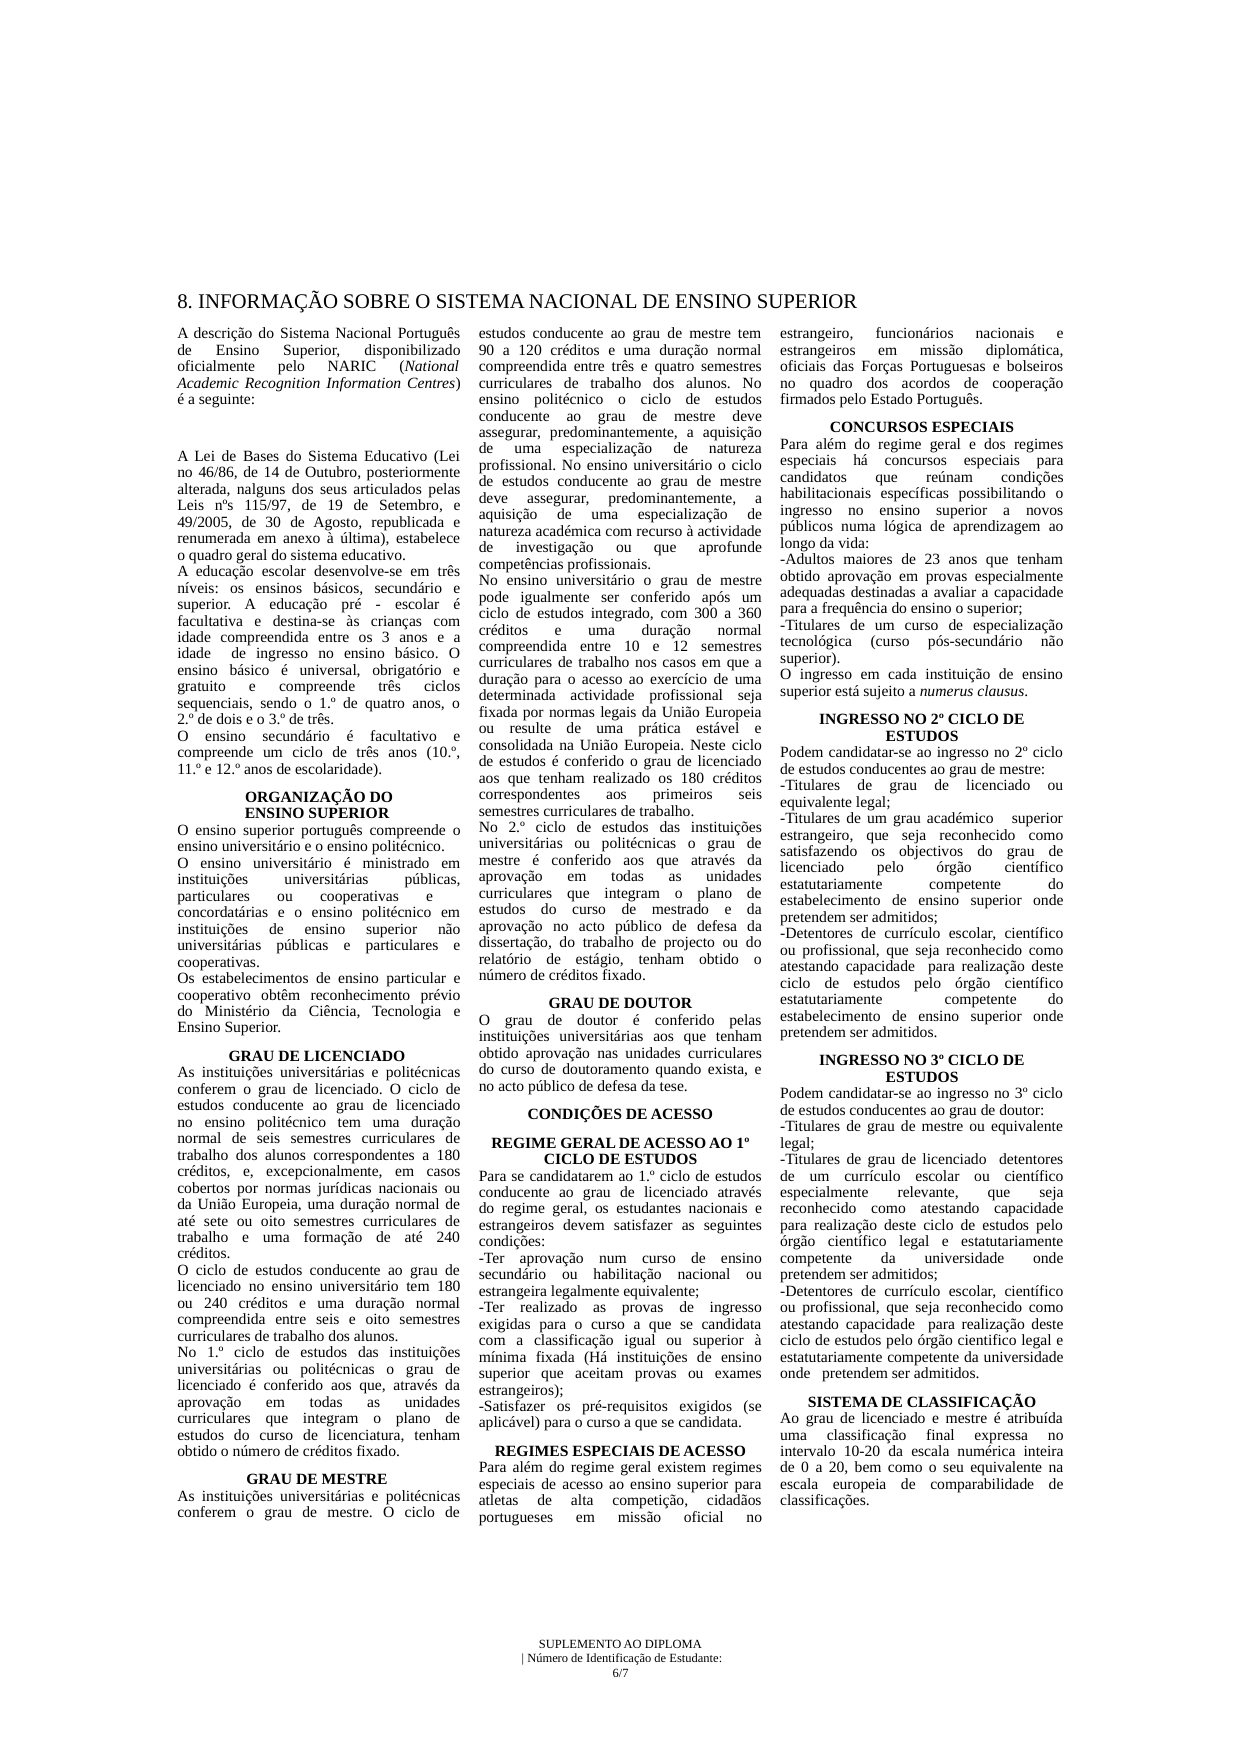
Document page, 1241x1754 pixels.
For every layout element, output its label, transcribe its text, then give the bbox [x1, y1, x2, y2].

text O ingresso em cada instituição de ensino superior está sujeito a numerus clausus. [780, 667, 1063, 699]
text REGIMES ESPECIAIS DE ACESSO [478, 1443, 762, 1460]
text GRAU DE DOUTOR [478, 996, 762, 1012]
text ENSINO SUPERIOR [177, 806, 461, 822]
text As instituições universitárias e politécnicas conferem o grau de licenciado. O ciclo de estudos conducente ao grau de licenciado no ensino politécnico tem uma duração normal de seis semestres curriculares de trabalho dos alunos correspondentes a 180 créditos, e, excepcionalmente, em casos cobertos por normas jurídicas nacionais ou da União Europeia, uma duração normal de até sete ou oito semestres curriculares de trabalho e uma formação de até 240 créditos. [177, 1065, 461, 1262]
text O grau de doutor é conferido pelas instituições universitárias aos que tenham obtido aprovação nas unidades curriculares do curso de doutoramento quando exista, e no acto público de defesa da tese. [478, 1012, 762, 1094]
text Os estabelecimentos de ensino particular e cooperativo obtêm reconhecimento prévio do Ministério da Ciência, Tecnologia e Ensino Superior. [177, 970, 461, 1036]
text estudos conducente ao grau de mestre tem 90 a 120 créditos e uma duração normal compreendida entre três e quatro semestres curriculares de trabalho dos alunos. No ensino politécnico o ciclo de estudos conducente ao grau de mestre deve assegurar, predominantemente, a aquisição de uma especialização de natureza profissional. No ensino universitário o ciclo de estudos conducente ao grau de mestre deve assegurar, predominantemente, a aquisição de uma especialização de natureza académica com recurso à actividade de investigação ou que aprofunde competências profissionais. [478, 326, 762, 572]
text O ensino secundário é facultativo e compreende um ciclo de três anos (10.º, 11.º e 12.º anos de escolaridade). [177, 728, 461, 777]
text -Satisfazer os pré-requisitos exigidos (se aplicável) para o curso a que se candidata. [478, 1398, 762, 1431]
text -Titulares de grau de licenciado ou equivalente legal; [780, 777, 1063, 810]
text CONCURSOS ESPECIAIS [780, 420, 1063, 436]
text SISTEMA DE CLASSIFICAÇÃO [780, 1394, 1063, 1410]
text -Adultos maiores de 23 anos que tenham obtido aprovação em provas especialmente adequadas destinadas a avaliar a capacidade para a frequência do ensino o superior; [780, 551, 1063, 617]
text CICLO DE ESTUDOS [478, 1151, 762, 1168]
text -Ter realizado as provas de ingresso exigidas para o curso a que se candidata com a classificação igual ou superior à mínima fixada (Há instituições de ensino superior que aceitam provas ou exames estrangeiros); [478, 1299, 762, 1398]
text -Titulares de grau de licenciado detentores de um currículo escolar ou científico especialmente relevante, que seja reconhecido como atestando capacidade para realização deste ciclo de estudos pelo órgão científico legal e estatutariamente competente da universidade onde pretendem ser admitidos; [780, 1151, 1063, 1283]
text A educação escolar desenvolve-se em três níveis: os ensinos básicos, secundário e superior. A educação pré - escolar é facultativa e destina-se às crianças com idade compreendida entre os 3 anos e a idade de ingresso no ensino básico. O ensino básico é universal, obrigatório e gratuito e compreende três ciclos sequenciais, sendo o 1.º de quatro anos, o 2.º de dois e o 3.º de três. [177, 563, 461, 728]
text Para se candidatarem ao 1.º ciclo de estudos conducente ao grau de licenciado através do regime geral, os estudantes nacionais e estrangeiros devem satisfazer as seguintes condições: [478, 1168, 762, 1250]
text REGIME GERAL DE ACESSO AO 1º [478, 1135, 762, 1151]
text As instituições universitárias e politécnicas conferem o grau de mestre. O ciclo de [177, 1488, 461, 1521]
text -Ter aprovação num curso de ensino secundário ou habilitação nacional ou estrangeira legalmente equivalente; [478, 1250, 762, 1299]
text No 1.º ciclo de estudos das instituições universitárias ou politécnicas o grau de licenciado é conferido aos que, através da aprovação em todas as unidades curriculares que integram o plano de estudos do curso de licenciatura, tenham obtido o número de créditos fixado. [177, 1344, 461, 1460]
text Podem candidatar-se ao ingresso no 2º ciclo de estudos conducentes ao grau de mestre: [780, 744, 1063, 777]
text Ao grau de licenciado e mestre é atribuída uma classificação final expressa no intervalo 10-20 da escala numérica inteira de 0 a 20, bem como o seu equivalente na escala europeia de comparabilidade de classificações. [780, 1410, 1063, 1509]
text O ciclo de estudos conducente ao grau de licenciado no ensino universitário tem 180 ou 240 créditos e uma duração normal compreendida entre seis e oito semestres curriculares de trabalho dos alunos. [177, 1262, 461, 1344]
text -Titulares de um grau académico superior estrangeiro, que seja reconhecido como satisfazendo os objectivos do grau de licenciado pelo órgão científico estatutariamente competente do estabelecimento de ensino superior onde pretendem ser admitidos; [780, 810, 1063, 926]
text INGRESSO NO 3º CICLO DE [780, 1053, 1063, 1069]
text O ensino superior português compreende o ensino universitário e o ensino politécnico. [177, 822, 461, 855]
text -Titulares de grau de mestre ou equivalente legal; [780, 1118, 1063, 1151]
text estrangeiro, funcionários nacionais e estrangeiros em missão diplomática, oficiais das Forças Portuguesas e bolseiros no quadro dos acordos de cooperação firmados pelo Estado Português. [780, 326, 1063, 408]
text ESTUDOS [780, 1069, 1063, 1086]
text No ensino universitário o grau de mestre pode igualmente ser conferido após um ciclo de estudos integrado, com 300 a 360 créditos e uma duração normal compreendida entre 10 e 12 semestres curriculares de trabalho nos casos em que a duração para o acesso ao exercício de uma determinada actividade profissional seja fixada por normas legais da União Europeia ou resulte de uma prática estável e consolidada na União Europeia. Neste ciclo de estudos é conferido o grau de licenciado aos que tenham realizado os 180 créditos correspondentes aos primeiros seis semestres curriculares de trabalho. [478, 572, 762, 819]
text -Titulares de um curso de especialização tecnológica (curso pós-secundário não superior). [780, 617, 1063, 667]
text ESTUDOS [780, 728, 1063, 744]
text Para além do regime geral e dos regimes especiais há concursos especiais para candidatos que reúnam condições habilitacionais específicas possibilitando o ingresso no ensino superior a novos públicos numa lógica de aprendizagem ao longo da vida: [780, 436, 1063, 551]
text GRAU DE LICENCIADO [177, 1048, 461, 1065]
text O ensino universitário é ministrado em instituições universitárias públicas, particulares ou cooperativas e concordatárias e o ensino politécnico em instituições de ensino superior não universitárias públicas e particulares e cooperativas. [177, 855, 461, 970]
text -Detentores de currículo escolar, científico ou profissional, que seja reconhecido como atestando capacidade para realização deste ciclo de estudos pelo órgão cientifico legal e estatutariamente competente da universidade onde pretendem ser admitidos. [780, 1283, 1063, 1382]
text Para além do regime geral existem regimes especiais de acesso ao ensino superior para atletas de alta competição, cidadãos portugueses em missão oficial no [478, 1460, 762, 1526]
text A Lei de Bases do Sistema Educativo (Lei no 46/86, de 14 de Outubro, posteriormente alterada, nalguns dos seus articulados pelas Leis nºs 115/97, de 19 de Setembro, e 49/2005, de 30 de Agosto, republicada e renumerada em anexo à última), estabelece o quadro geral do sistema educativo. [177, 448, 461, 563]
text Podem candidatar-se ao ingresso no 3º ciclo de estudos conducentes ao grau de doutor: [780, 1086, 1063, 1118]
text A descrição do Sistema Nacional Português de Ensino Superior, disponibilizado oficialmente pelo NARIC (National Academic Recognition Information Centres) é a seguinte: [177, 326, 461, 408]
text -Detentores de currículo escolar, científico ou profissional, que seja reconhecido como atestando capacidade para realização deste ciclo de estudos pelo órgão científico estatutariamente competente do estabelecimento de ensino superior onde pretendem ser admitidos. [780, 926, 1063, 1041]
text CONDIÇÕES DE ACESSO [478, 1107, 762, 1123]
text INGRESSO NO 2º CICLO DE [780, 712, 1063, 728]
text GRAU DE MESTRE [177, 1472, 461, 1488]
text ORGANIZAÇÃO DO [177, 789, 461, 806]
text No 2.º ciclo de estudos das instituições universitárias ou politécnicas o grau de mestre é conferido aos que através da aprovação em todas as unidades curriculares que integram o plano de estudos do curso de mestrado e da aprovação no acto público de defesa da dissertação, do trabalho de projecto ou do relatório de estágio, tenham obtido o número de créditos fixado. [478, 819, 762, 984]
